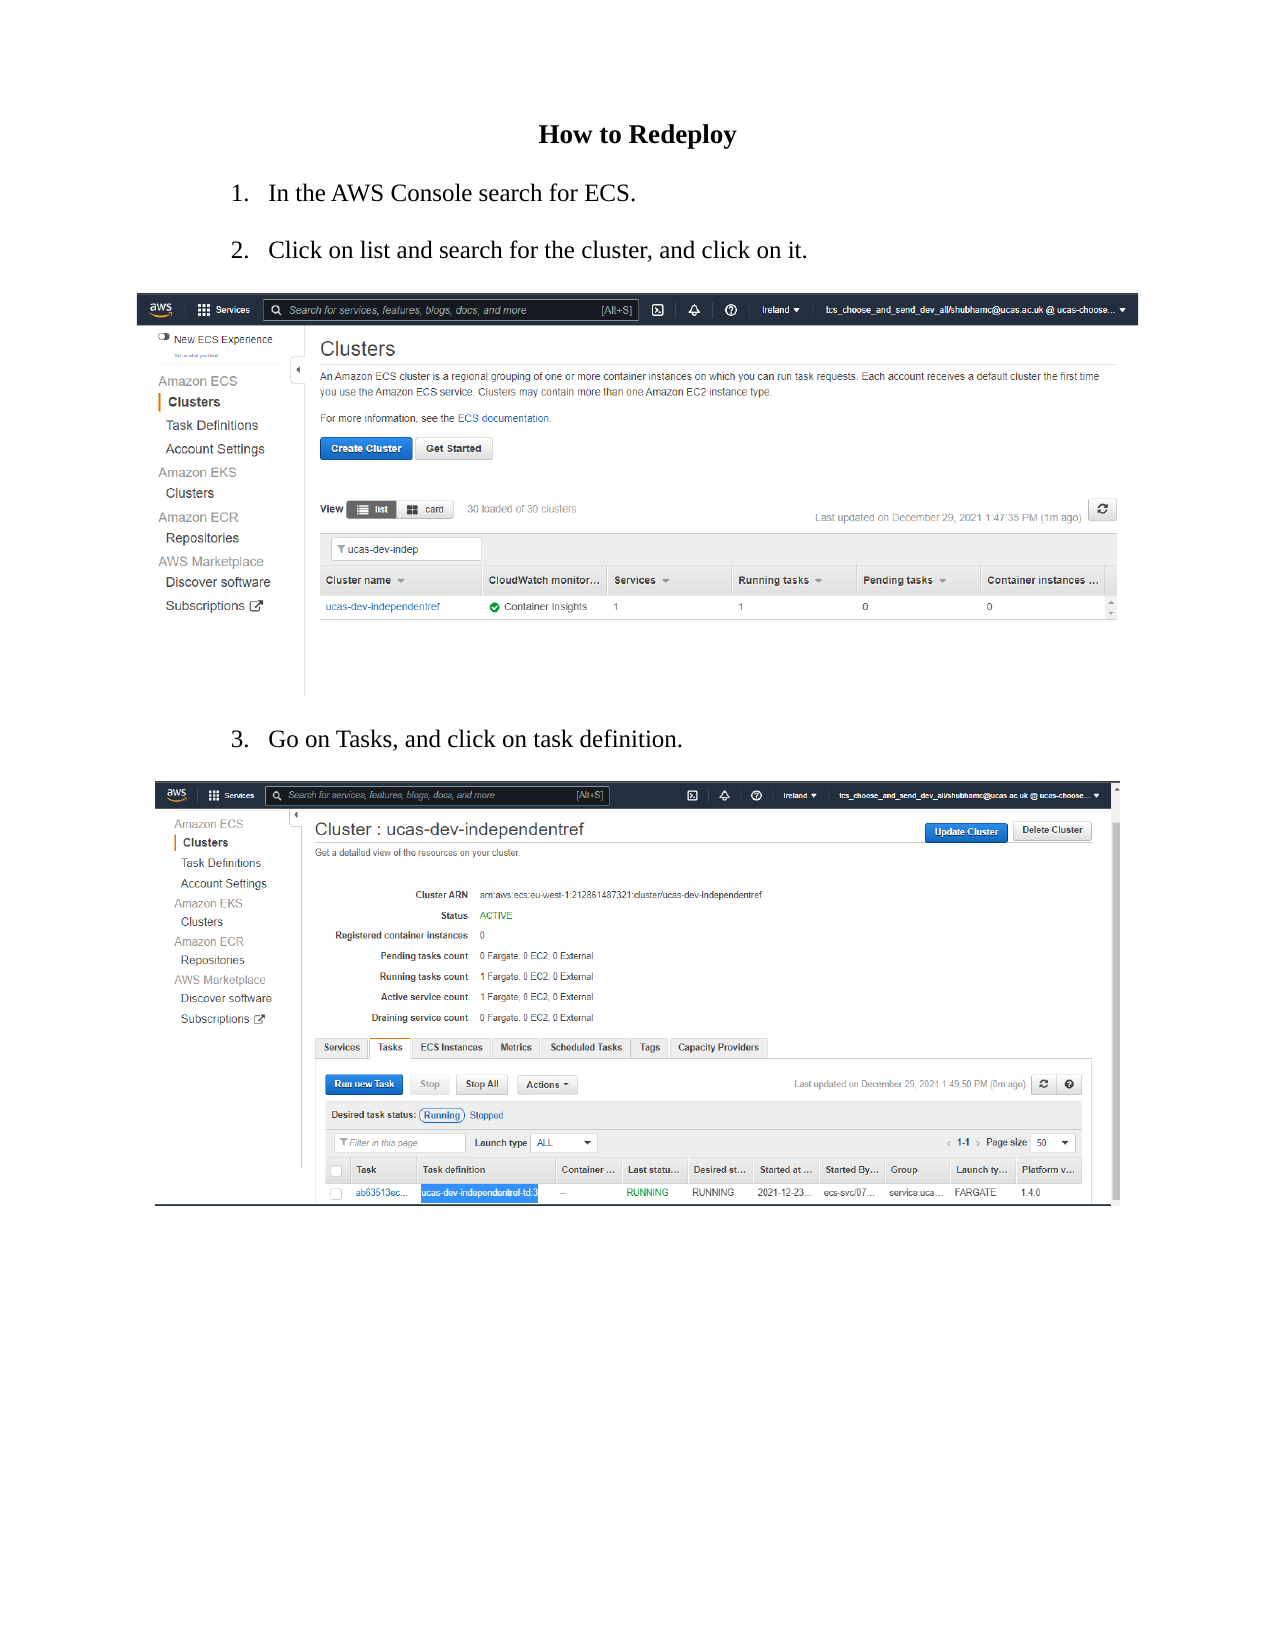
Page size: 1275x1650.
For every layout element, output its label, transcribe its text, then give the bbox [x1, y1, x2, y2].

picture [155, 781, 1120, 1206]
list Click on list and search for the cluster, and click on it. [231, 236, 1157, 264]
list In the AWS Console search for ECS. [231, 178, 1157, 207]
picture [136, 293, 1139, 696]
text How to Redeploy [118, 118, 1157, 149]
list Go on Tasks, and click on task definition. [231, 724, 1157, 753]
